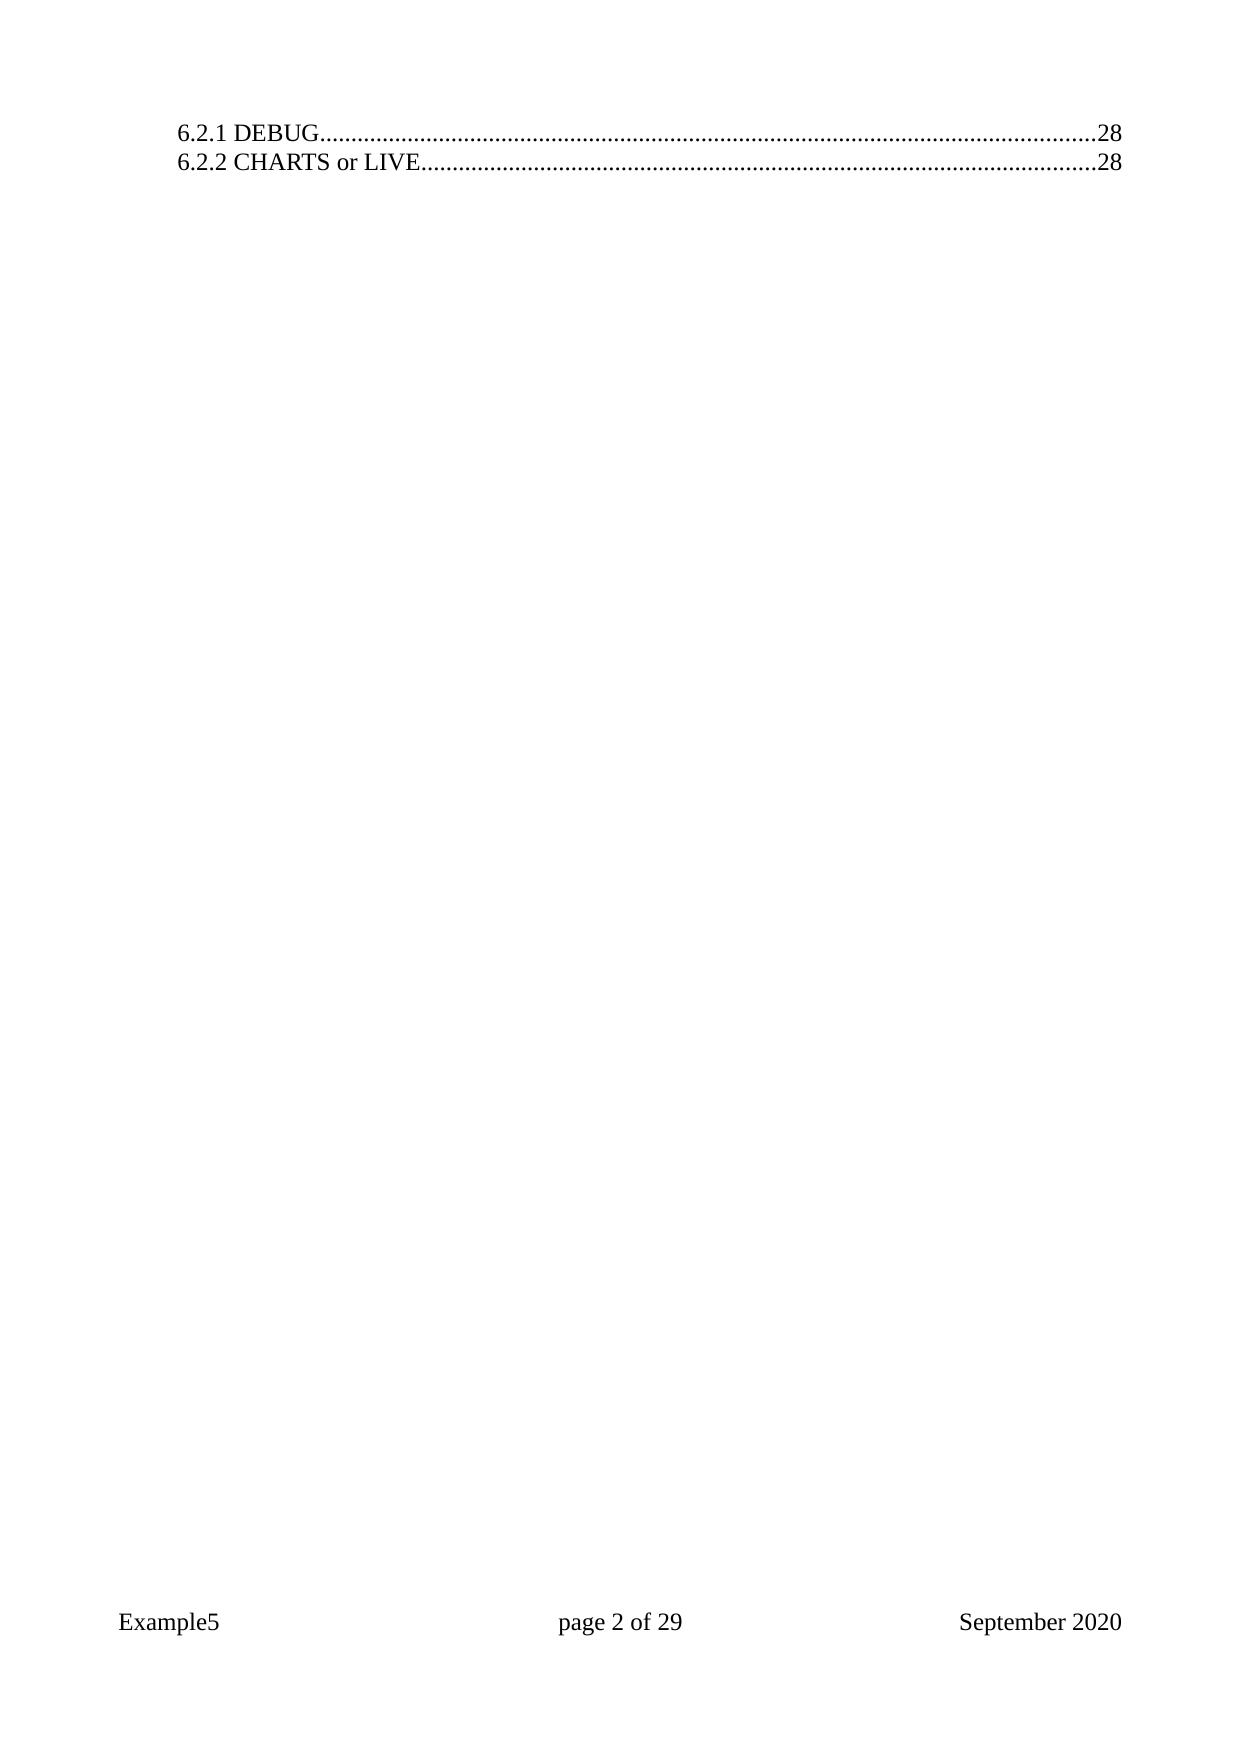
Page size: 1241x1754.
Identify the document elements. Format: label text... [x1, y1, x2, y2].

text 6.2.1 DEBUG 28 [177, 118, 1122, 147]
text 6.2.2 CHARTS or LIVE 28 [177, 147, 1122, 176]
